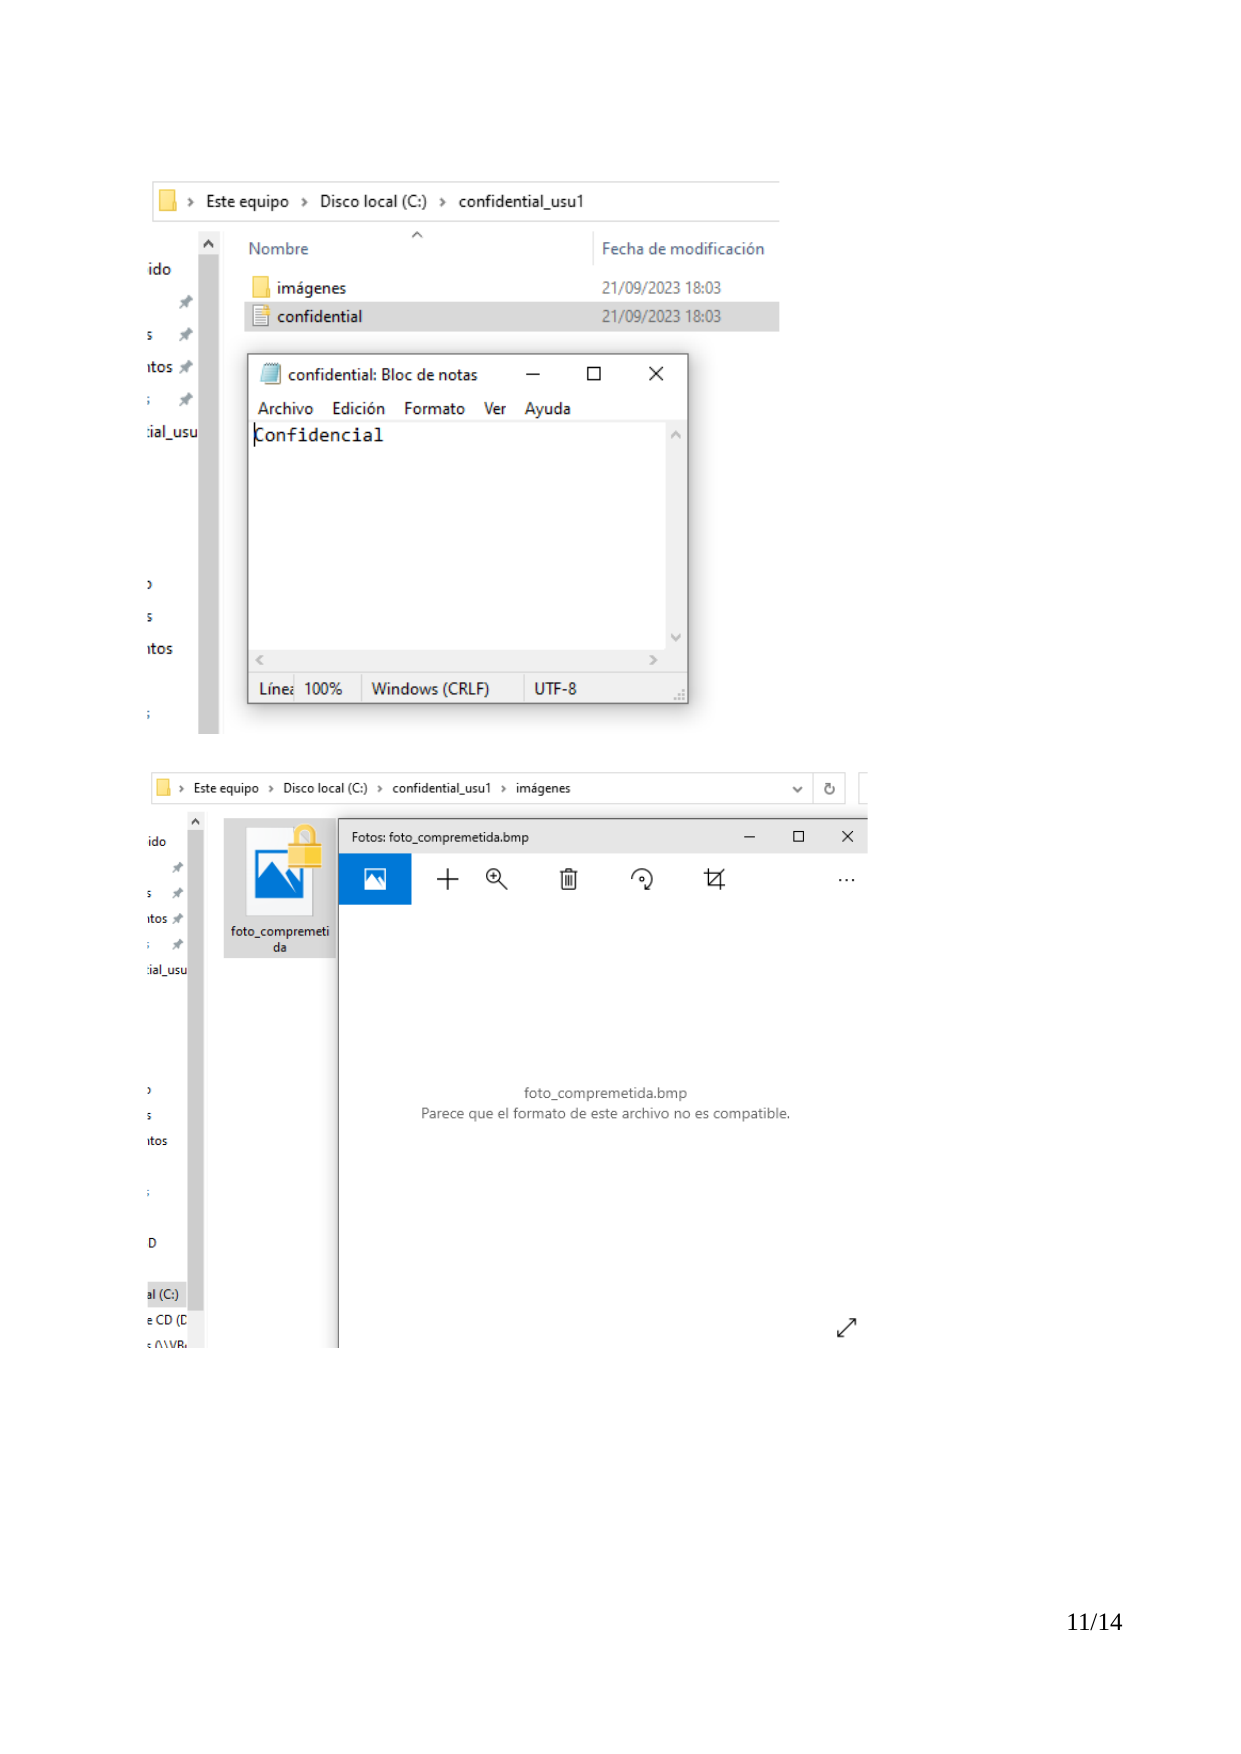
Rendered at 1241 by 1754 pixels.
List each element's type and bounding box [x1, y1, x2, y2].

picture [147, 768, 868, 1348]
picture [147, 176, 780, 734]
